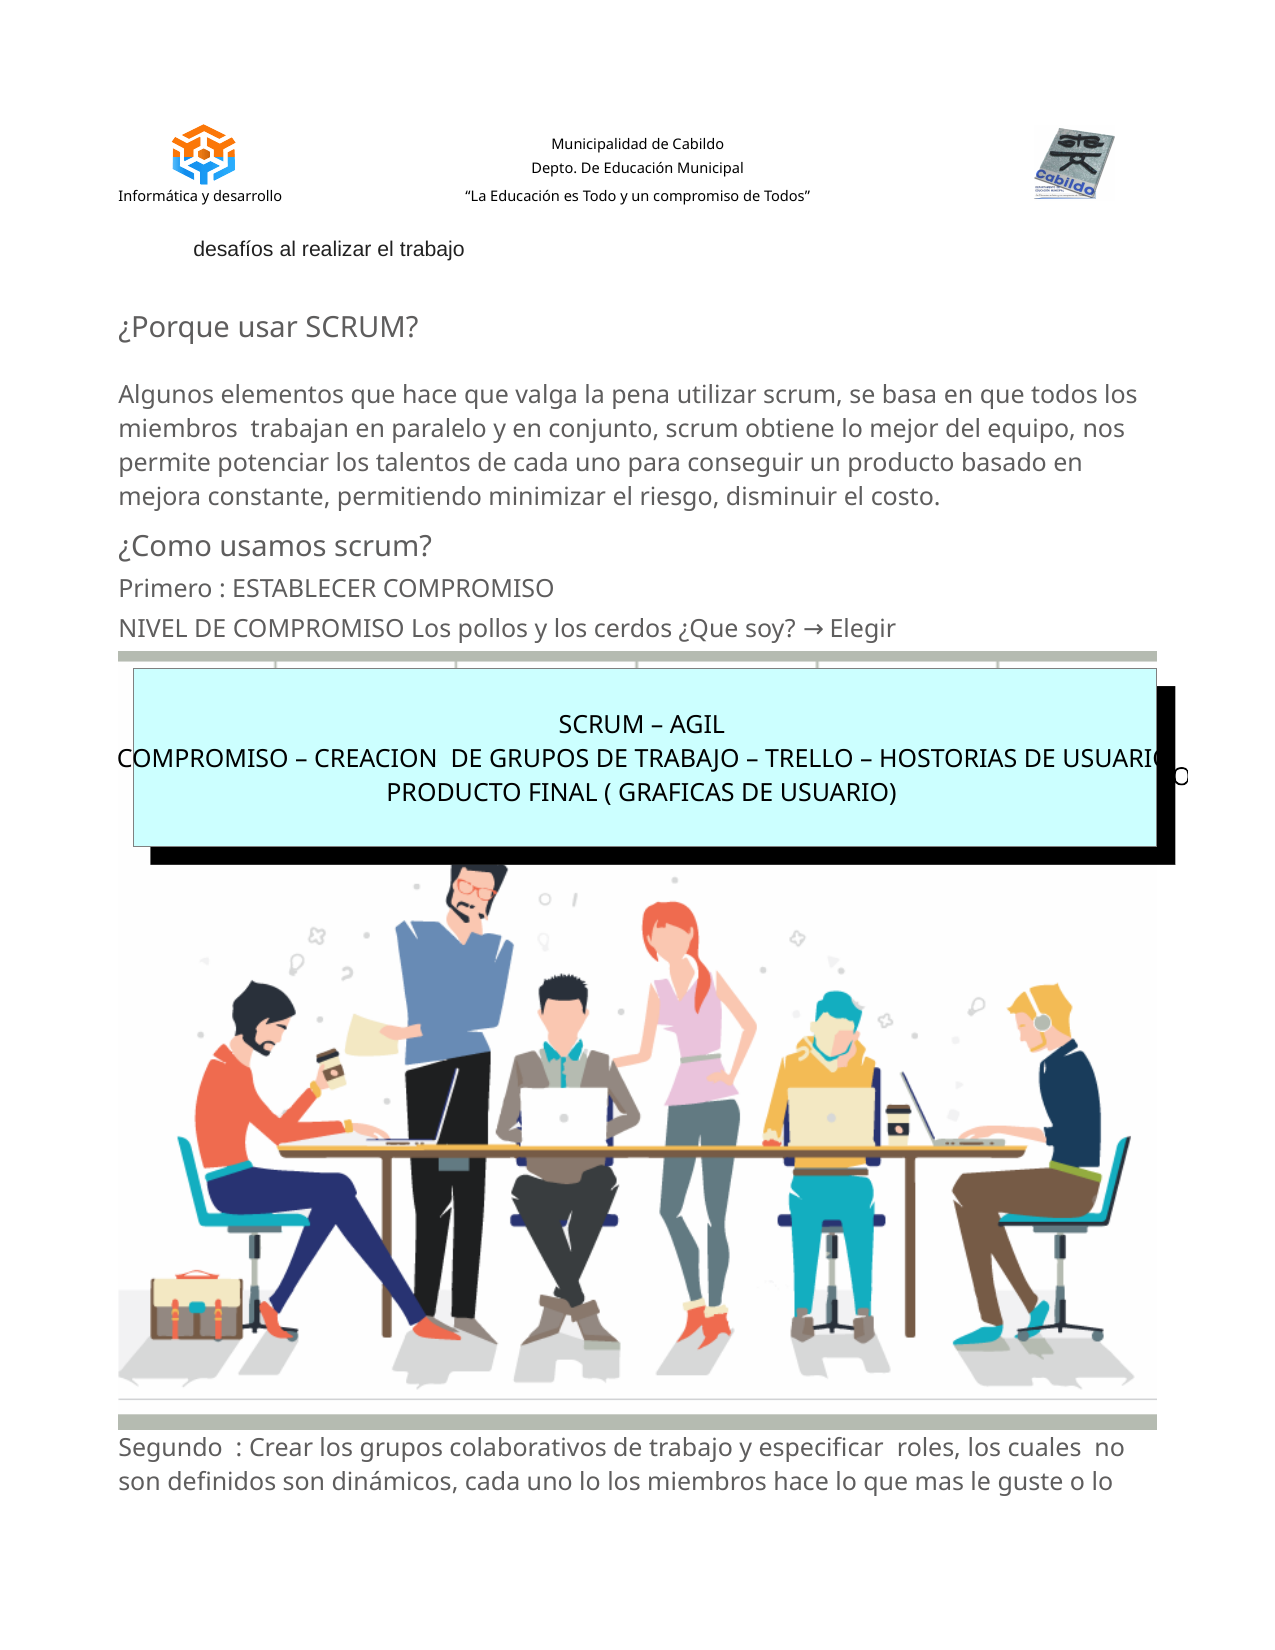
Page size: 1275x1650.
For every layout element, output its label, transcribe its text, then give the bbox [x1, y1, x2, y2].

text ¿Porque usar SCRUM? [118, 306, 1157, 346]
subtitle Algunos elementos que hace que valga la pena utilizar scrum, se basa en que todos los miembros trabajan en paralelo y en conjunto, scrum obtiene lo mejor del equipo, nos permite potenciar los talentos de cada uno para conseguir un producto basado en mejora constante, permitiendo minimizar el riesgo, disminuir el costo. [118, 377, 1157, 513]
picture [1033, 125, 1115, 201]
picture [168, 123, 238, 186]
text NIVEL DE COMPROMISO Los pollos y los cerdos ¿Que soy? → Elegir [118, 611, 1157, 645]
text Primero : ESTABLECER COMPROMISO [118, 571, 1157, 605]
text Segundo : Crear los grupos colaborativos de trabajo y especificar roles, los cuales no son definidos son dinámicos, cada uno lo los miembros hace lo que mas le guste o lo [118, 1430, 1157, 1498]
text ¿Como usamos scrum? [118, 525, 1157, 565]
list desafíos al realizar el trabajo [156, 236, 1157, 260]
picture [118, 651, 1157, 1430]
